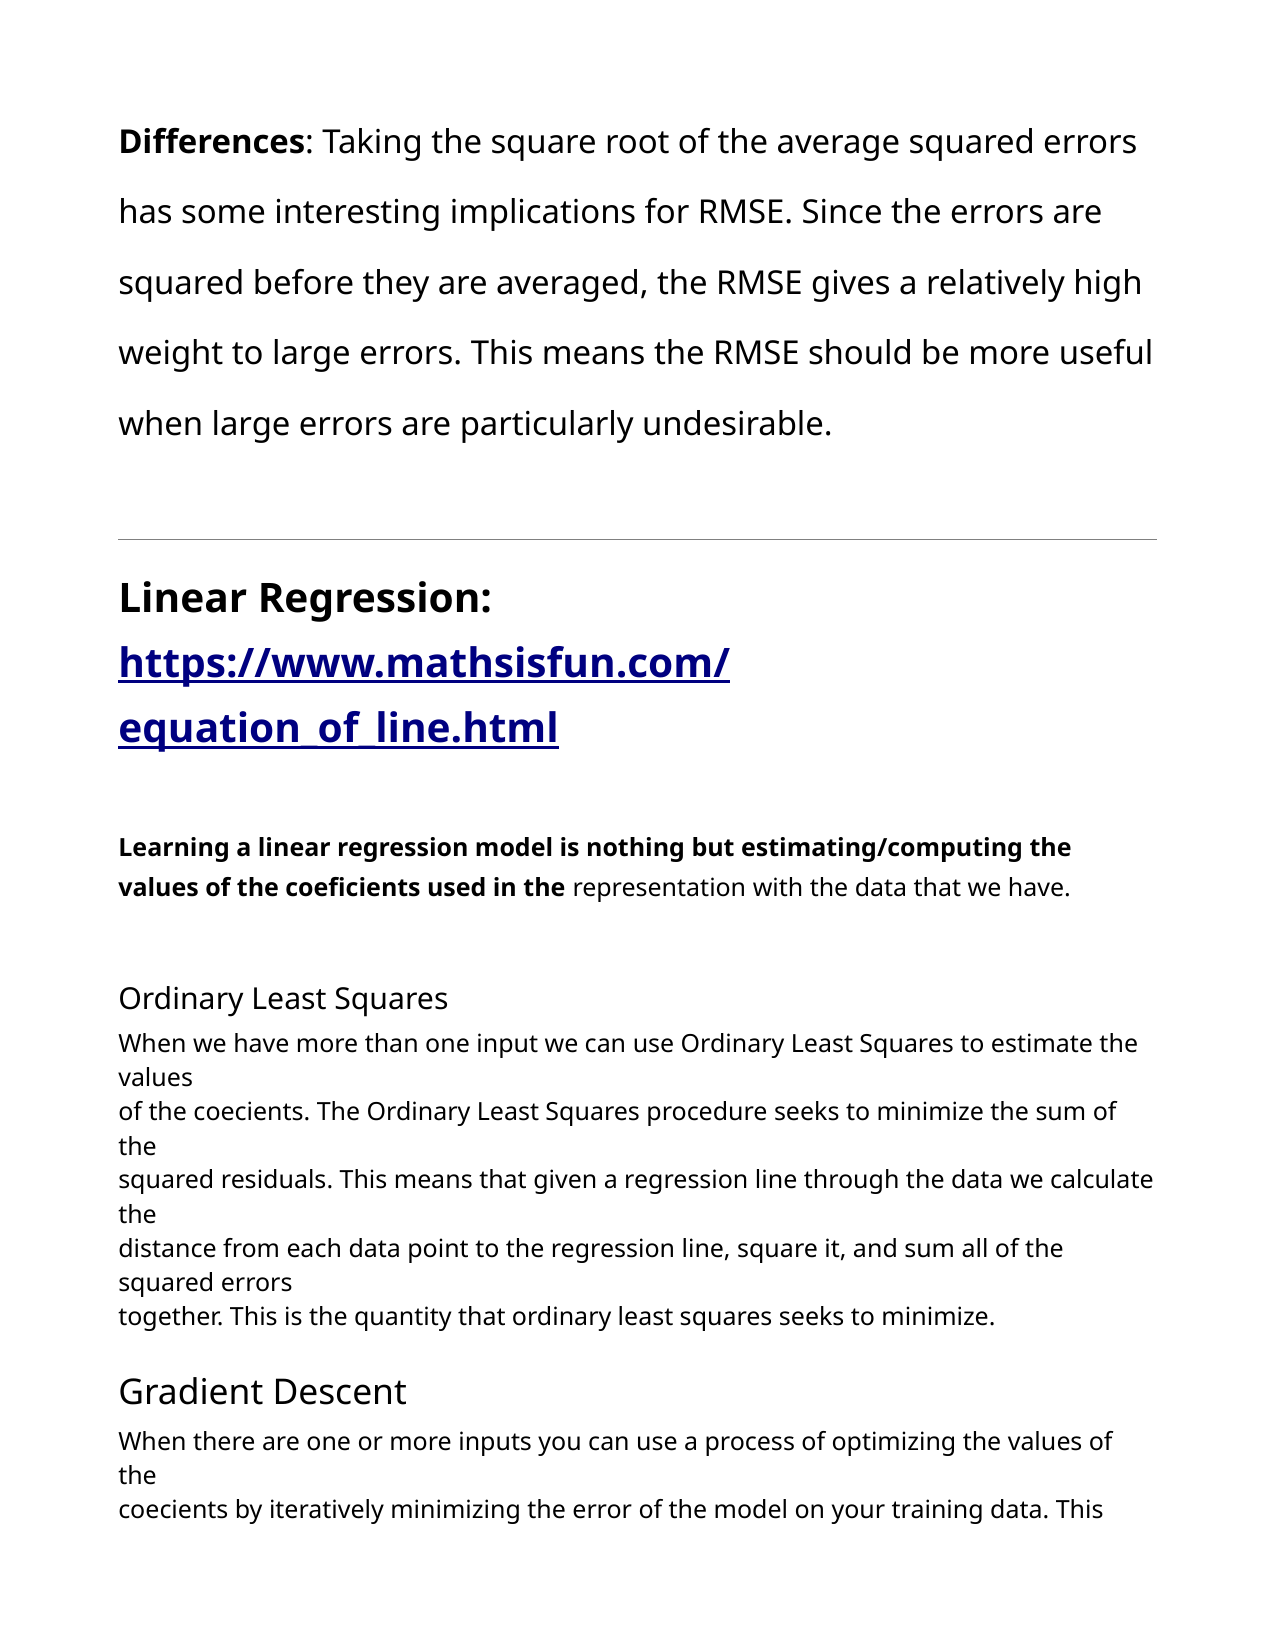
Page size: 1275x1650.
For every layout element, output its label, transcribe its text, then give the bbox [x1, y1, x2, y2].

text Ordinary Least Squares [118, 977, 1157, 1018]
text squared residuals. This means that given a regression line through the data we calculate the [118, 1162, 1157, 1230]
text distance from each data point to the regression line, square it, and sum all of the squared errors [118, 1230, 1157, 1298]
text Differences: Taking the square root of the average squared errors has some interesting implications for RMSE. Since the errors are squared before they are averaged, the RMSE gives a relatively high weight to large errors. This means the RMSE should be more useful when large errors are particularly undesirable. [118, 118, 1157, 445]
text of the coecients. The Ordinary Least Squares procedure seeks to minimize the sum of the [118, 1094, 1157, 1162]
text together. This is the quantity that ordinary least squares seeks to minimize. [118, 1298, 1157, 1332]
text https://www.mathsisfun.com/equation_of_line.html [118, 634, 1157, 754]
text When there are one or more inputs you can use a process of optimizing the values of the [118, 1423, 1157, 1491]
text Learning a linear regression model is nothing but estimating/computing the values of the coeficients used in the representation with the data that we have. [118, 829, 1157, 904]
text When we have more than one input we can use Ordinary Least Squares to estimate the values [118, 1026, 1157, 1094]
text coecients by iteratively minimizing the error of the model on your training data. This [118, 1491, 1157, 1525]
text Gradient Descent [118, 1366, 1157, 1414]
subtitle Linear Regression: [118, 569, 1157, 624]
